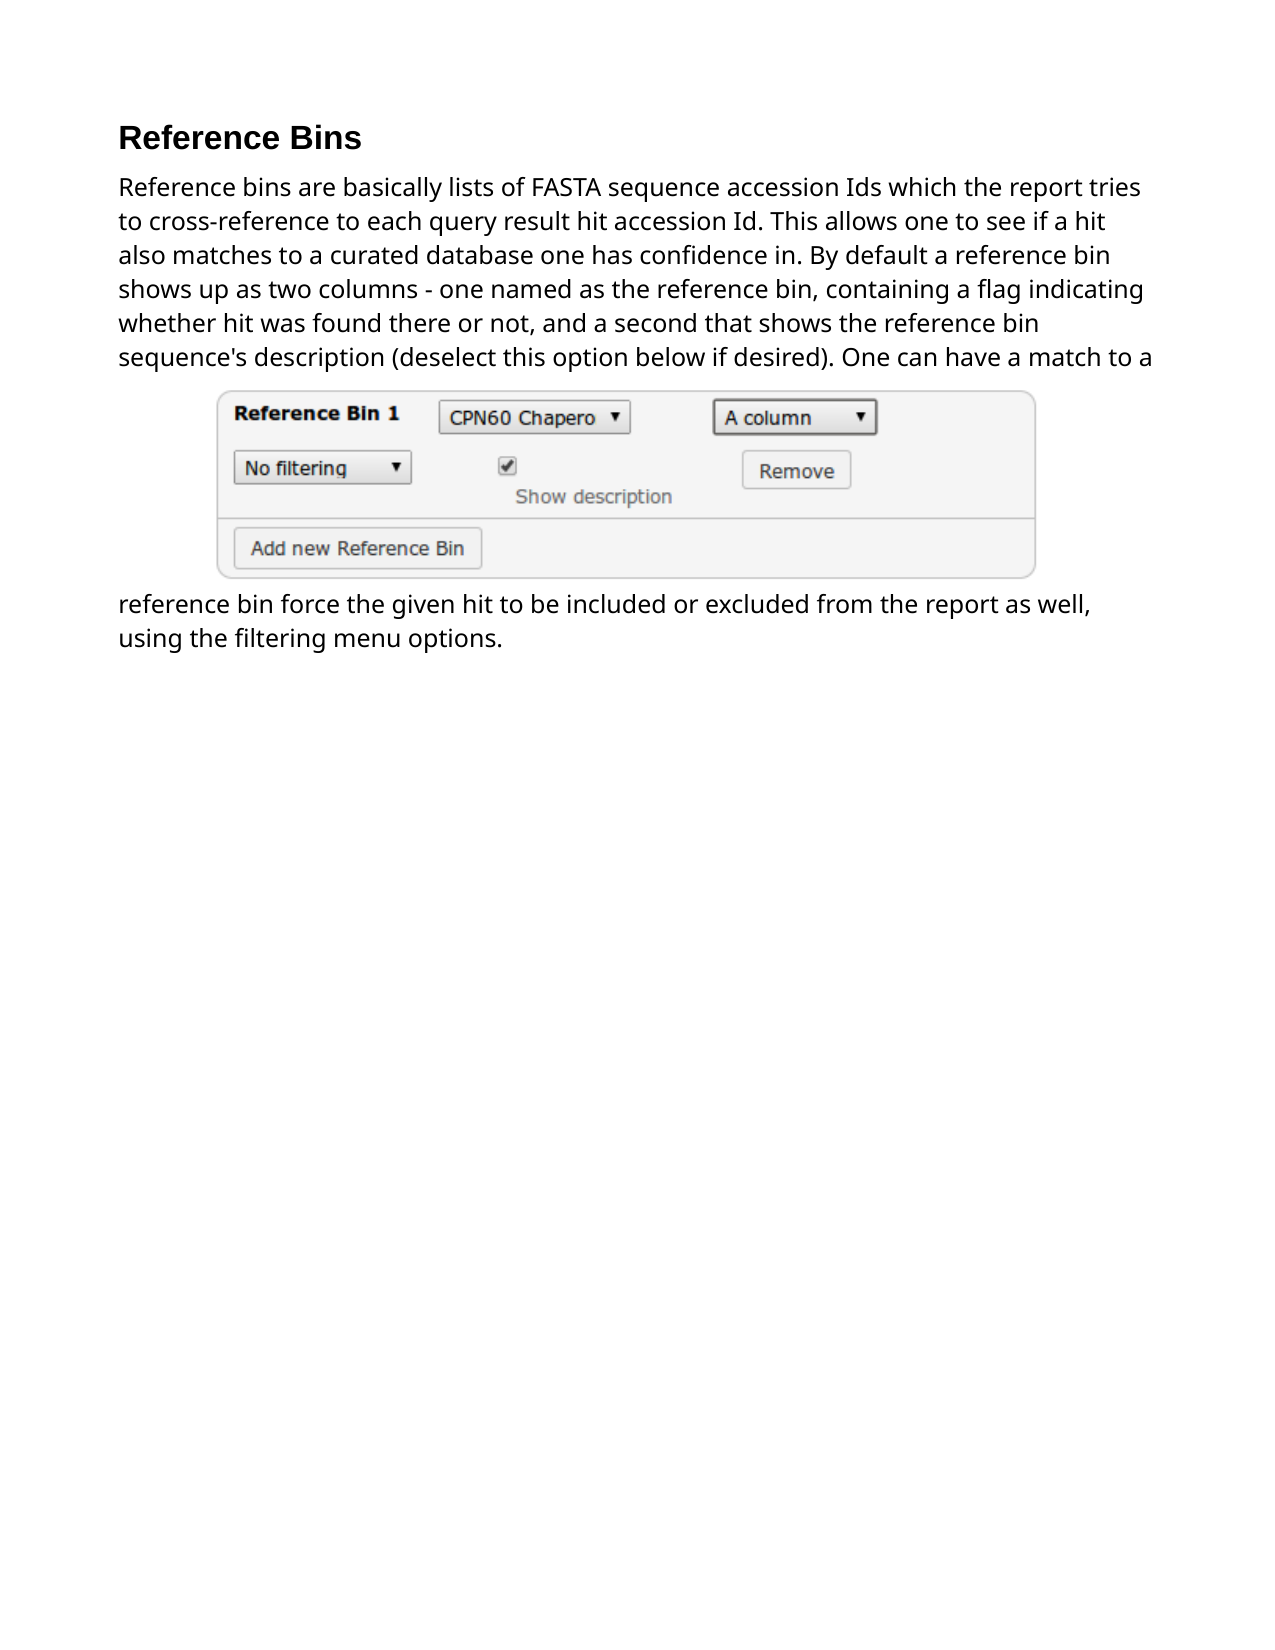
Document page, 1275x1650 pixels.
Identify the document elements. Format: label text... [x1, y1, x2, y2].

subtitle Reference Bins [118, 118, 1157, 157]
picture [209, 389, 1041, 587]
text Reference bins are basically lists of FASTA sequence accession Ids which the report tries to cross-reference to each query result hit accession Id. This allows one to see if a hit also matches to a curated database one has confidence in. By default a reference bin shows up as two columns - one named as the reference bin, containing a flag indicating whether hit was found there or not, and a second that shows the reference bin sequence's description (deselect this option below if desired). One can have a match to a reference bin force the given hit to be included or excluded from the report as well, using the filtering menu options. [118, 169, 1157, 654]
